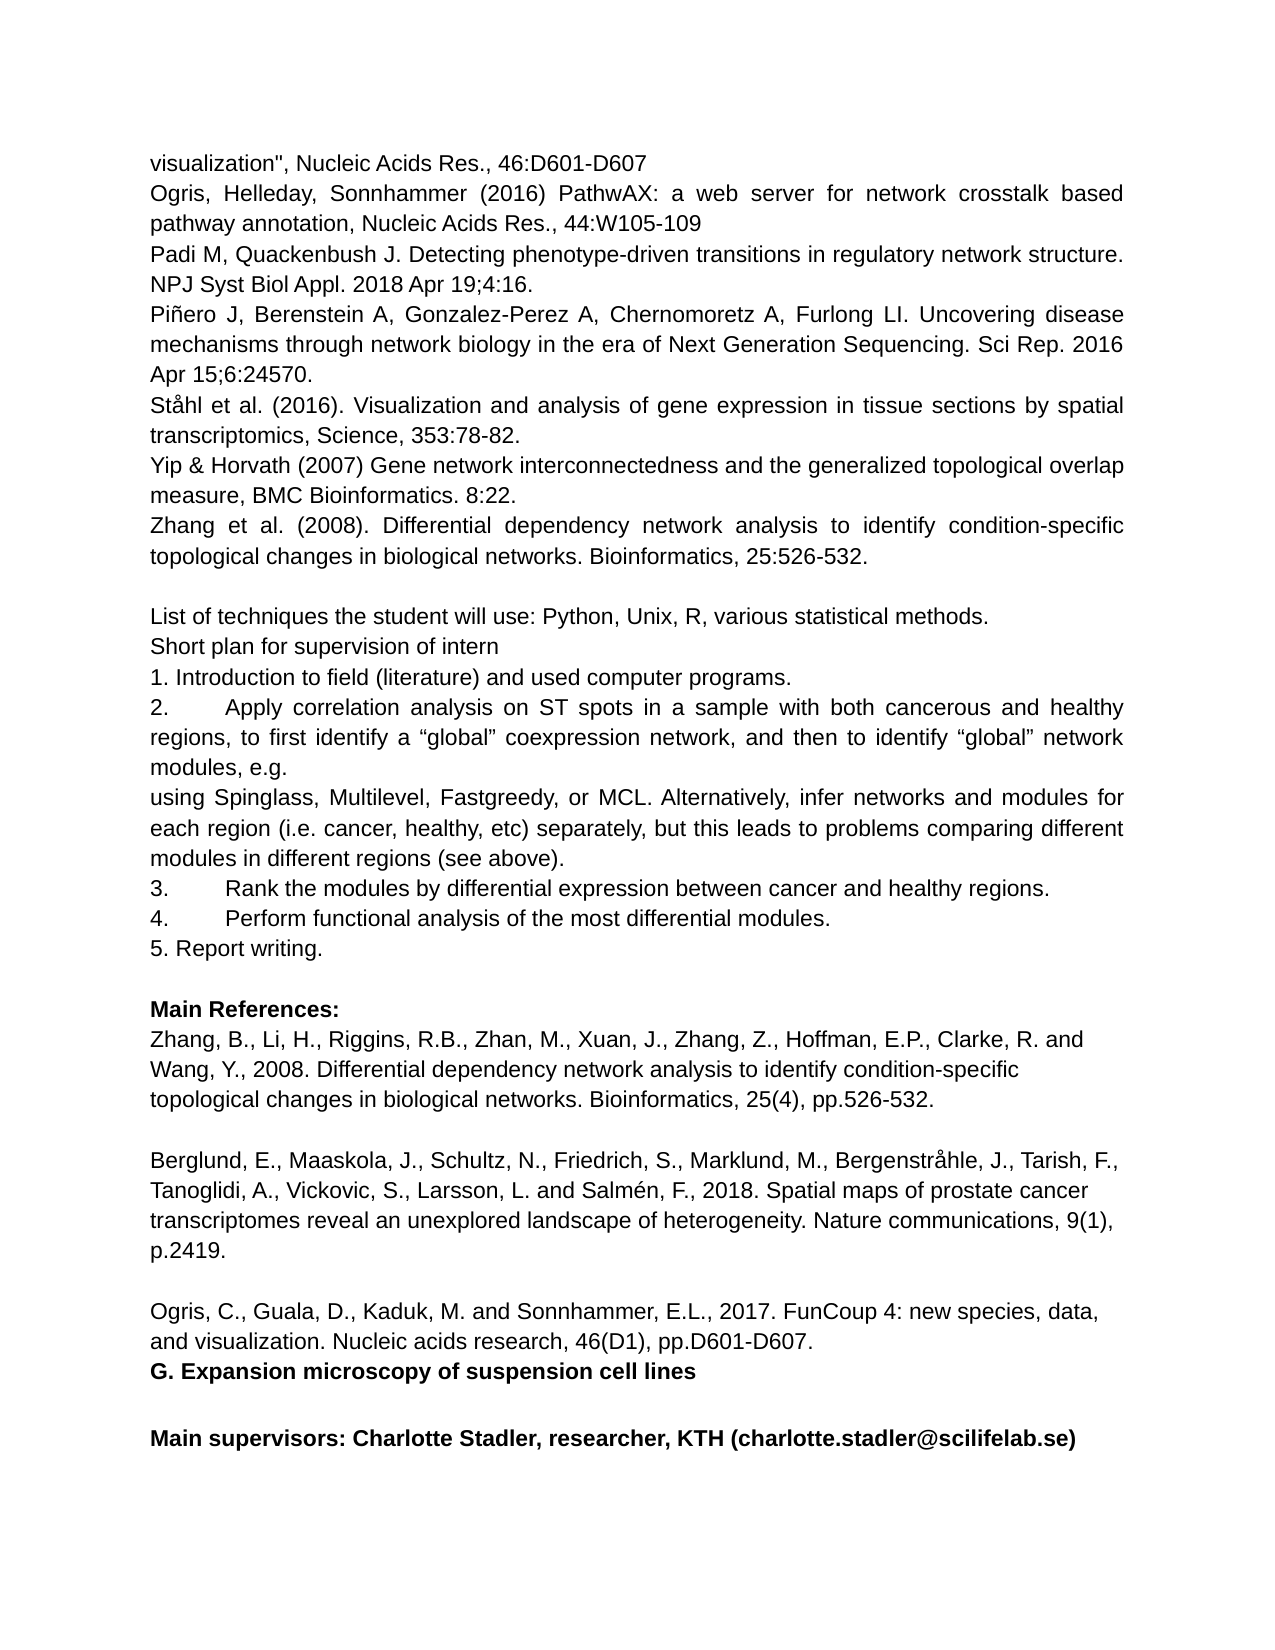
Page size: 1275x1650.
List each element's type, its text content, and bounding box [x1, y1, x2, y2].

subtitle G. Expansion microscopy of suspension cell lines [703, 1358, 1125, 1385]
text Berglund, E., Maaskola, J., Schultz, N., Friedrich, S., Marklund, M., Bergenstråhle, J., Tarish, F., Tanoglidi, A., Vickovic, S., Larsson, L. and Salmén, F., 2018. Spatial maps of prostate cancer transcriptomes reveal an unexplored landscape of heterogeneity. Nature communications, 9(1), p.2419. [150, 1147, 1125, 1264]
text Padi M, Quackenbush J. Detecting phenotype-driven transitions in regulatory network structure. NPJ Syst Biol Appl. 2018 Apr 19;4:16. [150, 241, 1125, 297]
text Ogris, Helleday, Sonnhammer (2016) PathwAX: a web server for network crosstalk based pathway annotation, Nucleic Acids Res., 44:W105-109 [150, 180, 1125, 237]
text Short plan for supervision of intern [150, 633, 1125, 660]
text 5. Report writing. [150, 935, 1125, 962]
text visualization", Nucleic Acids Res., 46:D601-D607 [150, 150, 1125, 176]
text 3. Rank the modules by differential expression between cancer and healthy regions. [150, 875, 1125, 901]
text Zhang, B., Li, H., Riggins, R.B., Zhan, M., Xuan, J., Zhang, Z., Hoffman, E.P., Clarke, R. and Wang, Y., 2008. Differential dependency network analysis to identify condition-specific topological changes in biological networks. Bioinformatics, 25(4), pp.526-532. [150, 1026, 1125, 1113]
text Ståhl et al. (2016). Visualization and analysis of gene expression in tissue sections by spatial transcriptomics, Science, 353:78-82. [150, 392, 1125, 448]
text 4. Perform functional analysis of the most differential modules. [150, 905, 1125, 932]
text Ogris, C., Guala, D., Kaduk, M. and Sonnhammer, E.L., 2017. FunCoup 4: new species, data, and visualization. Nucleic acids research, 46(D1), pp.D601-D607. [150, 1298, 1125, 1354]
text List of techniques the student will use: Python, Unix, R, various statistical methods. [150, 603, 1125, 629]
text Piñero J, Berenstein A, Gonzalez-Perez A, Chernomoretz A, Furlong LI. Uncovering disease mechanisms through network biology in the era of Next Generation Sequencing. Sci Rep. 2016 Apr 15;6:24570. [150, 301, 1125, 388]
text Zhang et al. (2008). Differential dependency network analysis to identify condition-specific topological changes in biological networks. Bioinformatics, 25:526-532. [150, 512, 1125, 569]
text Yip & Horvath (2007) Gene network interconnectedness and the generalized topological overlap measure, BMC Bioinformatics. 8:22. [150, 452, 1125, 509]
text 2. Apply correlation analysis on ST spots in a sample with both cancerous and healthy regions, to first identify a “global” coexpression network, and then to identify “global” network modules, e.g. [150, 694, 1125, 781]
text 1. Introduction to field (literature) and used computer programs. [150, 663, 1125, 690]
text Main References: [150, 996, 1125, 1022]
text using Spinglass, Multilevel, Fastgreedy, or MCL. Alternatively, infer networks and modules for each region (i.e. cancer, healthy, etc) separately, but this leads to problems comparing different modules in different regions (see above). [150, 784, 1125, 871]
